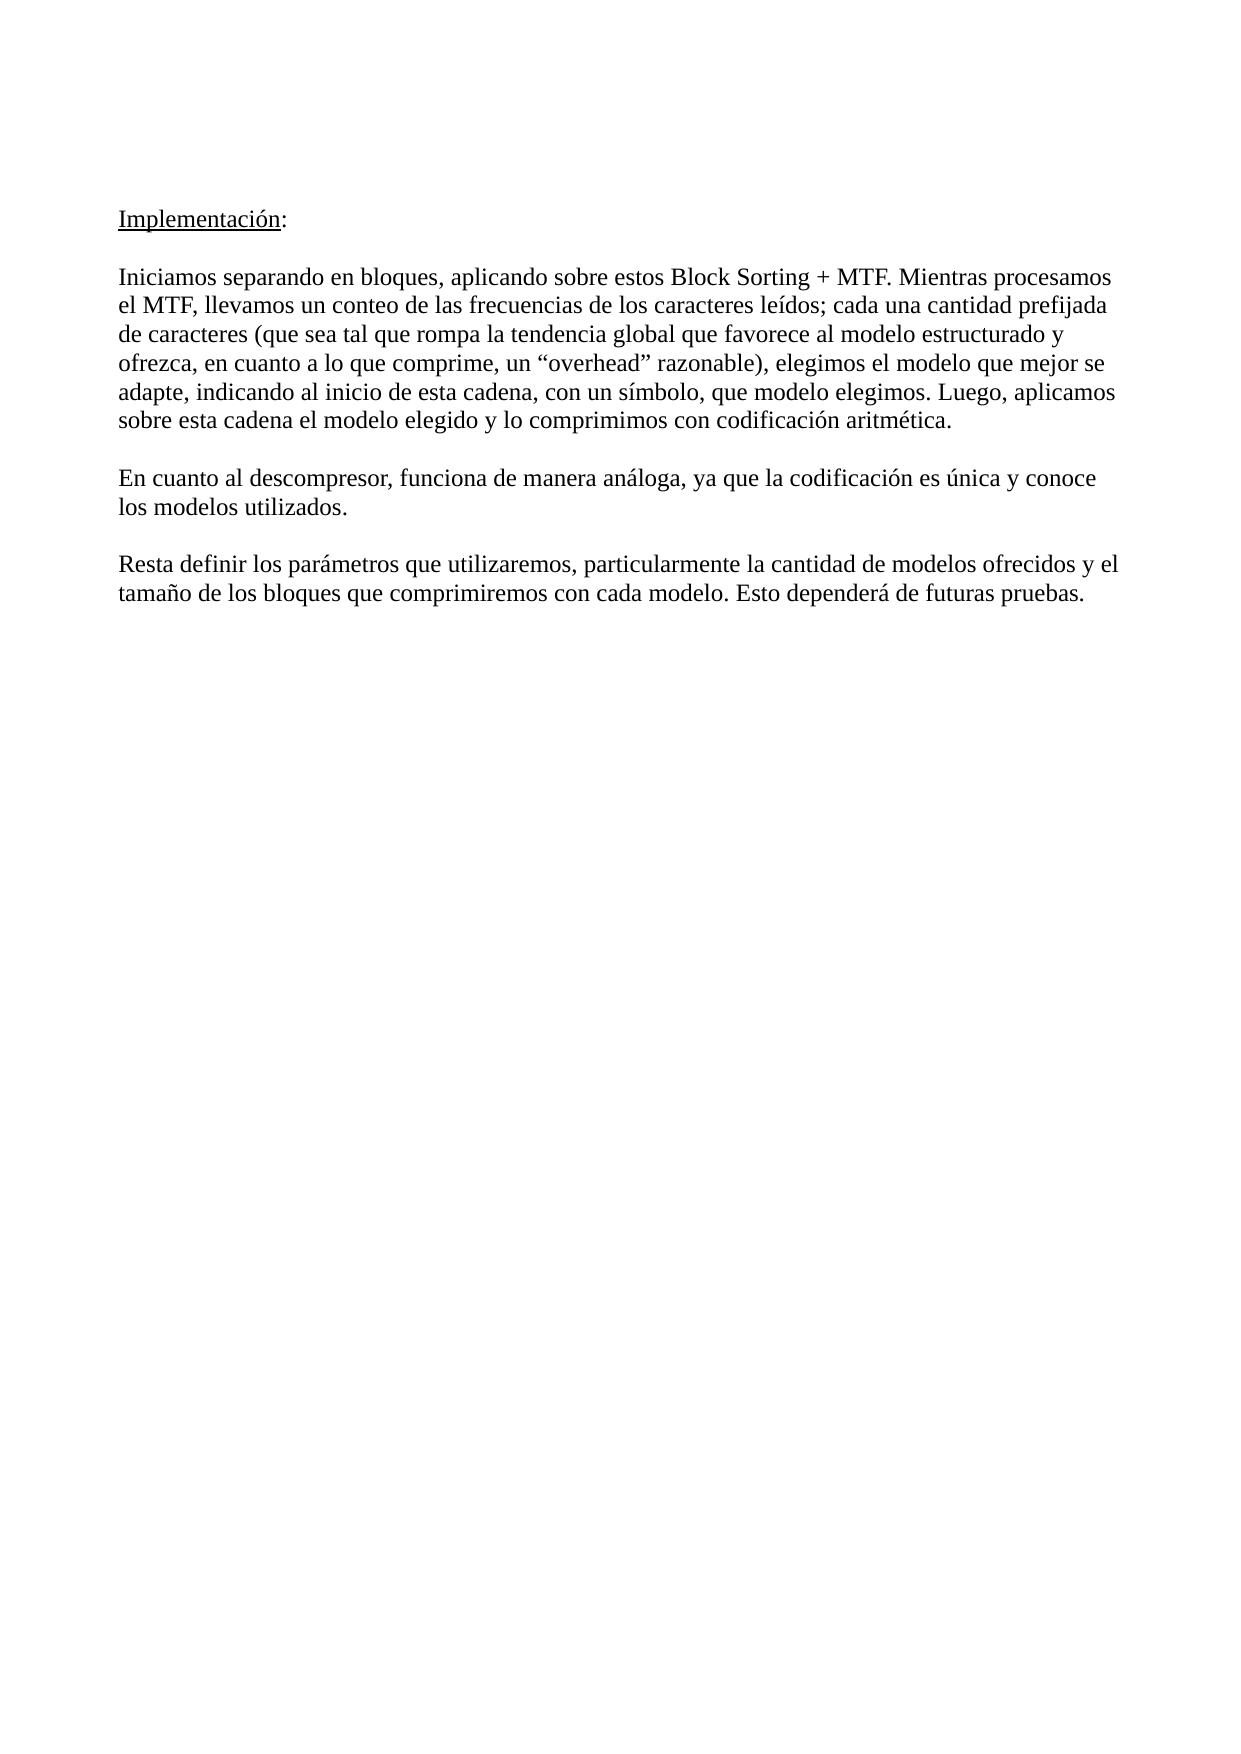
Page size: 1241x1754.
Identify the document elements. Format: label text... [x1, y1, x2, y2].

text Implementación: [118, 204, 1122, 233]
text En cuanto al descompresor, funciona de manera análoga, ya que la codificación es única y conoce los modelos utilizados. [118, 463, 1122, 521]
text Iniciamos separando en bloques, aplicando sobre estos Block Sorting + MTF. Mientras procesamos el MTF, llevamos un conteo de las frecuencias de los caracteres leídos; cada una cantidad prefijada de caracteres (que sea tal que rompa la tendencia global que favorece al modelo estructurado y ofrezca, en cuanto a lo que comprime, un “overhead” razonable), elegimos el modelo que mejor se adapte, indicando al inicio de esta cadena, con un símbolo, que modelo elegimos. Luego, aplicamos sobre esta cadena el modelo elegido y lo comprimimos con codificación aritmética. [118, 262, 1122, 434]
text Resta definir los parámetros que utilizaremos, particularmente la cantidad de modelos ofrecidos y el tamaño de los bloques que comprimiremos con cada modelo. Esto dependerá de futuras pruebas. [118, 549, 1122, 607]
